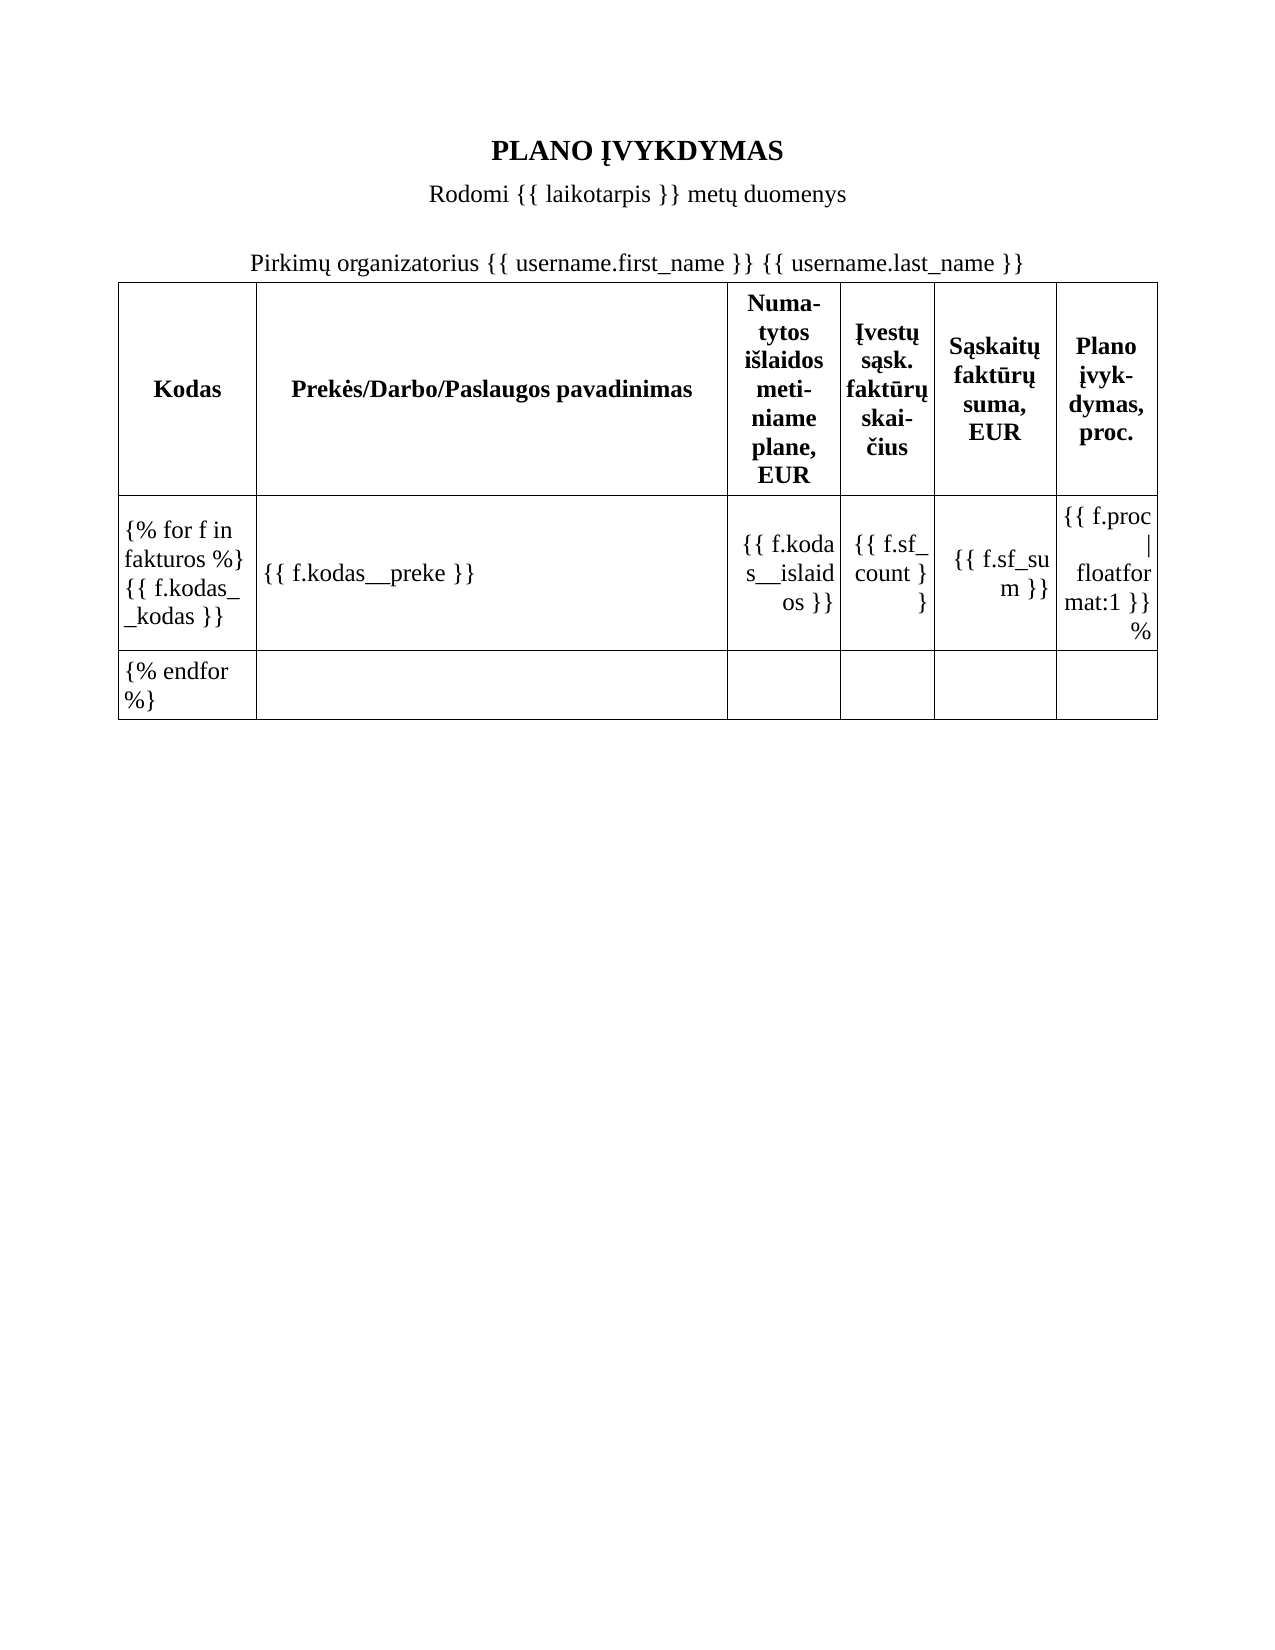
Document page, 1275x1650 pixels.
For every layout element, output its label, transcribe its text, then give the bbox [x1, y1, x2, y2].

table_cell {{ f.proc|floatformat:1 }}% [1057, 496, 1157, 650]
table_header Kodas [119, 283, 256, 495]
table_cell {% endfor %} [119, 651, 256, 719]
table_header Prekės/Darbo/Paslaugos pavadinimas [257, 283, 727, 495]
table_cell [1057, 651, 1157, 719]
table_cell {{ f.sf_count }} [841, 496, 934, 650]
table_cell [728, 651, 840, 719]
table_cell [841, 651, 934, 719]
table_cell {{ f.kodas__islaidos }} [728, 496, 840, 650]
table_header Įvestų sąsk. faktūrų skai­čius [841, 283, 934, 495]
text Pirkimų organizatorius {{ username.first_name }} {{ username.last_name }} [118, 248, 1157, 276]
table_cell {{ f.kodas__preke }} [257, 496, 727, 650]
text Rodomi {{ laikotarpis }} metų duomenys [118, 179, 1157, 207]
table_cell [935, 651, 1056, 719]
table_cell {{ f.sf_sum }} [935, 496, 1056, 650]
table_cell {% for f in fakturos %} {{ f.kodas__kodas }} [119, 496, 256, 650]
table_header Sąskaitų faktūrų suma, EUR [935, 283, 1056, 495]
table_header Numa­tytos išlaidos meti­niame plane, EUR [728, 283, 840, 495]
table_header Plano įvyk­dymas, proc. [1057, 283, 1157, 495]
subtitle PLANO ĮVYKDYMAS [118, 133, 1157, 166]
table_cell [257, 651, 727, 719]
